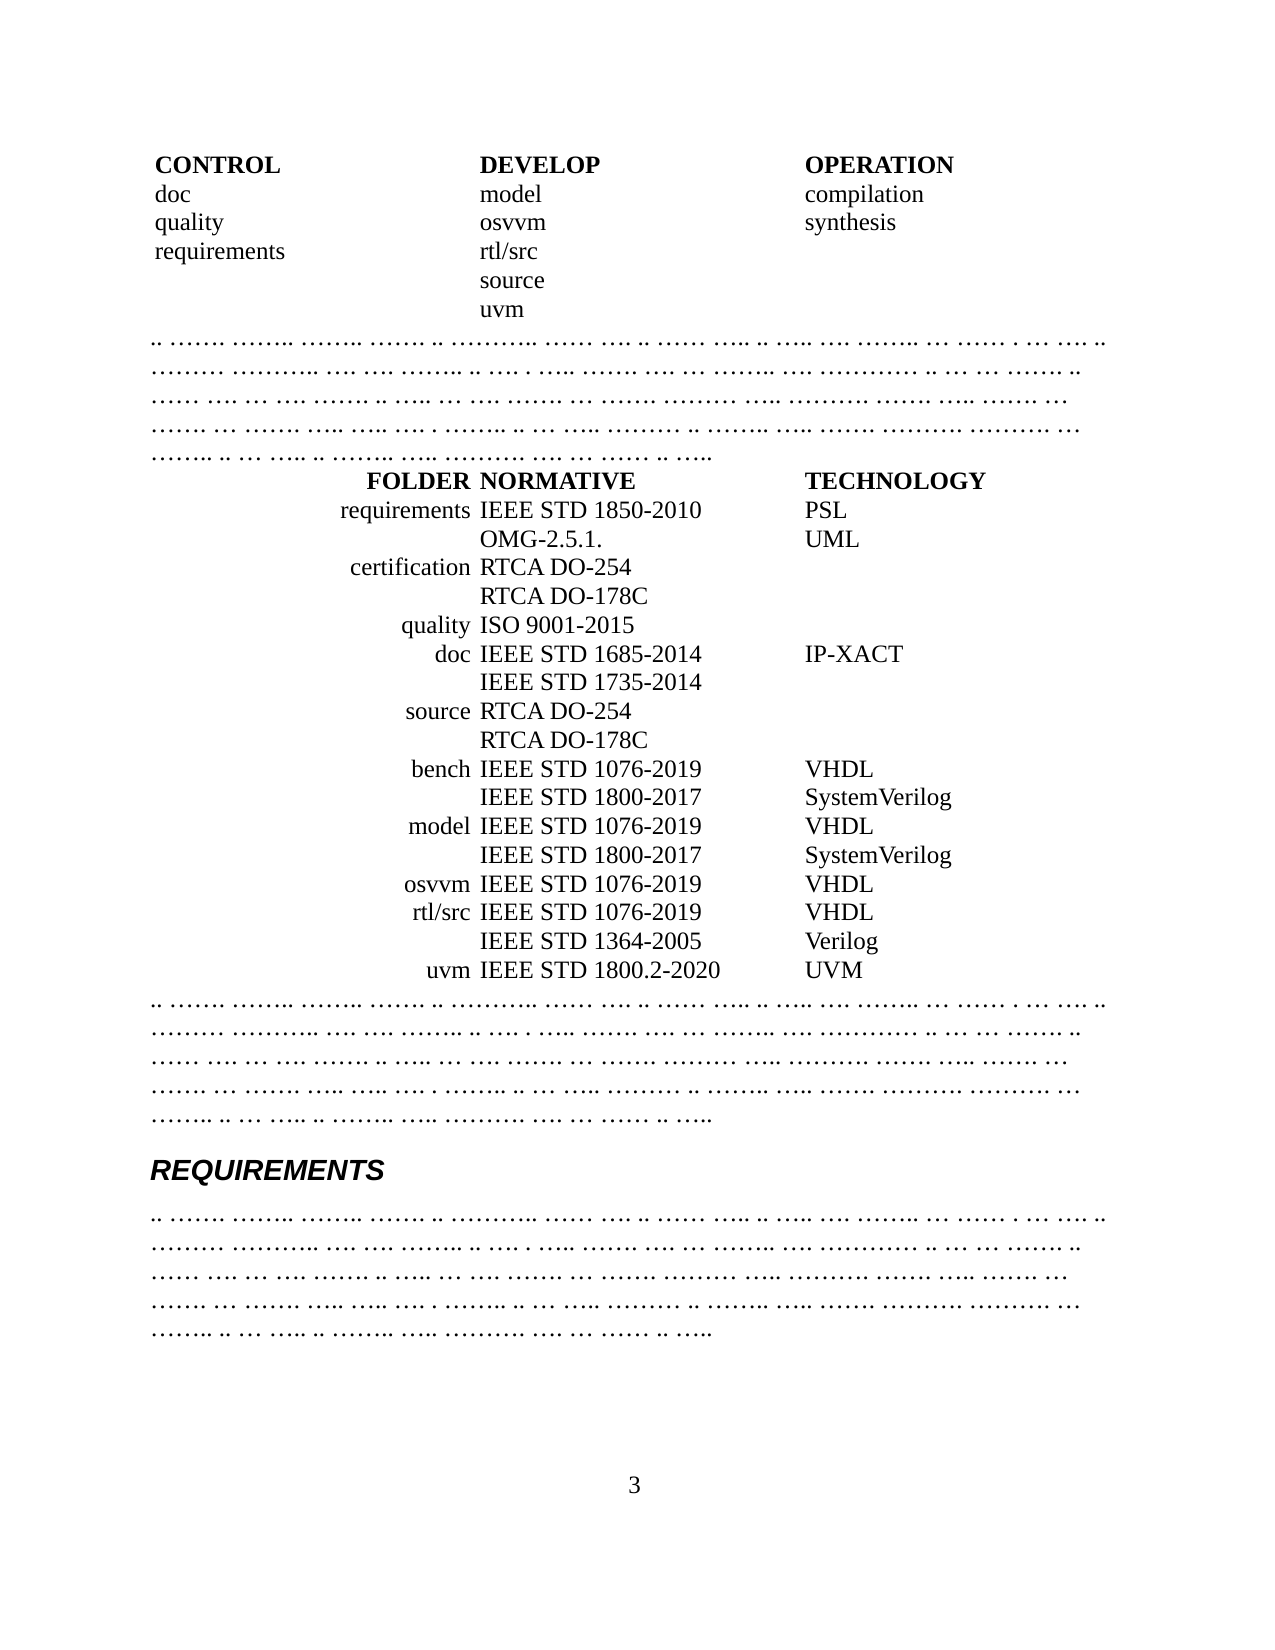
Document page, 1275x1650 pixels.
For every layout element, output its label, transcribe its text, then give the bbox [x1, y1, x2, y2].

table_cell VHDL [800, 898, 1125, 926]
table_cell RTCA DO-178C [475, 581, 800, 610]
table_cell IEEE STD 1685-2014 [475, 639, 800, 667]
table_cell compilation [800, 179, 1125, 207]
text .. ……. …….. …….. ……. .. ……….. …… …. .. …… ….. .. ….. …. …….. … …… . … …. .. ……… ……….. …. …. …….. .. …. . ….. ……. …. … …….. …. ………… .. … … ……. .. …… …. … …. ……. .. ….. … …. ……. … ……. ……… ….. ………. ……. ….. ……. … ……. … ……. ….. ….. …. . …….. .. … ….. ……… .. …….. ….. ……. ………. ………. … …….. .. … ….. .. …….. ….. ………. …. … …… .. ….. [150, 1198, 1125, 1342]
table_cell SystemVerilog [800, 840, 1125, 869]
table_cell doc [150, 179, 475, 207]
table_cell model [150, 811, 475, 840]
table_cell requirements [150, 495, 475, 524]
table_cell [800, 725, 1125, 754]
table_cell source [475, 265, 800, 294]
subtitle REQUIREMENTS [150, 1152, 1125, 1186]
table_cell uvm [475, 294, 800, 322]
table_cell VHDL [800, 754, 1125, 782]
table_header NORMATIVE [475, 466, 800, 495]
table_cell VHDL [800, 811, 1125, 840]
table_cell [150, 294, 475, 322]
table_cell SystemVerilog [800, 783, 1125, 811]
table_cell [800, 610, 1125, 639]
table_cell RTCA DO-254 [475, 553, 800, 581]
table_cell osvvm [475, 208, 800, 236]
table_cell [150, 581, 475, 610]
table_cell [800, 581, 1125, 610]
table_header FOLDER [150, 466, 475, 495]
table_cell [150, 926, 475, 955]
table_cell [150, 524, 475, 552]
table_cell synthesis [800, 208, 1125, 236]
table_cell [800, 265, 1125, 294]
table_cell IEEE STD 1076-2019 [475, 754, 800, 782]
table_cell [800, 696, 1125, 725]
table_cell quality [150, 208, 475, 236]
table_cell [800, 553, 1125, 581]
table_cell osvvm [150, 869, 475, 897]
table_cell UVM [800, 955, 1125, 984]
text .. ……. …….. …….. ……. .. ……….. …… …. .. …… ….. .. ….. …. …….. … …… . … …. .. ……… ……….. …. …. …….. .. …. . ….. ……. …. … …….. …. ………… .. … … ……. .. …… …. … …. ……. .. ….. … …. ……. … ……. ……… ….. ………. ……. ….. ……. … ……. … ……. ….. ….. …. . …….. .. … ….. ……… .. …….. ….. ……. ………. ………. … …….. .. … ….. .. …….. ….. ………. …. … …… .. ….. [150, 322, 1125, 466]
table_cell IP-XACT [800, 639, 1125, 667]
table_cell model [475, 179, 800, 207]
table_cell [150, 840, 475, 869]
table_cell PSL [800, 495, 1125, 524]
table_header OPERATION [800, 150, 1125, 179]
table_cell OMG-2.5.1. [475, 524, 800, 552]
table_cell quality [150, 610, 475, 639]
text .. ……. …….. …….. ……. .. ……….. …… …. .. …… ….. .. ….. …. …….. … …… . … …. .. ……… ……….. …. …. …….. .. …. . ….. ……. …. … …….. …. ………… .. … … ……. .. …… …. … …. ……. .. ….. … …. ……. … ……. ……… ….. ………. ……. ….. ……. … ……. … ……. ….. ….. …. . …….. .. … ….. ……… .. …….. ….. ……. ………. ………. … …….. .. … ….. .. …….. ….. ………. …. … …… .. ….. [150, 984, 1125, 1127]
table_cell [800, 294, 1125, 322]
table_cell IEEE STD 1800.2-2020 [475, 955, 800, 984]
table_cell IEEE STD 1076-2019 [475, 869, 800, 897]
table_cell IEEE STD 1850-2010 [475, 495, 800, 524]
table_cell requirements [150, 236, 475, 265]
table_cell certification [150, 553, 475, 581]
table_cell IEEE STD 1800-2017 [475, 840, 800, 869]
table_cell IEEE STD 1364-2005 [475, 926, 800, 955]
table_header DEVELOP [475, 150, 800, 179]
table_cell UML [800, 524, 1125, 552]
table_cell IEEE STD 1800-2017 [475, 783, 800, 811]
table_cell VHDL [800, 869, 1125, 897]
table_cell rtl/src [150, 898, 475, 926]
table_cell source [150, 696, 475, 725]
table_cell rtl/src [475, 236, 800, 265]
table_header CONTROL [150, 150, 475, 179]
table_cell [800, 236, 1125, 265]
table_cell IEEE STD 1076-2019 [475, 898, 800, 926]
table_cell Verilog [800, 926, 1125, 955]
table_cell IEEE STD 1076-2019 [475, 811, 800, 840]
table_cell uvm [150, 955, 475, 984]
table_header TECHNOLOGY [800, 466, 1125, 495]
table_cell [150, 265, 475, 294]
table_cell [150, 668, 475, 696]
table_cell IEEE STD 1735-2014 [475, 668, 800, 696]
table_cell [800, 668, 1125, 696]
table_cell ISO 9001-2015 [475, 610, 800, 639]
table_cell [150, 783, 475, 811]
table_cell bench [150, 754, 475, 782]
table_cell RTCA DO-254 [475, 696, 800, 725]
table_cell [150, 725, 475, 754]
table_cell RTCA DO-178C [475, 725, 800, 754]
table_cell doc [150, 639, 475, 667]
